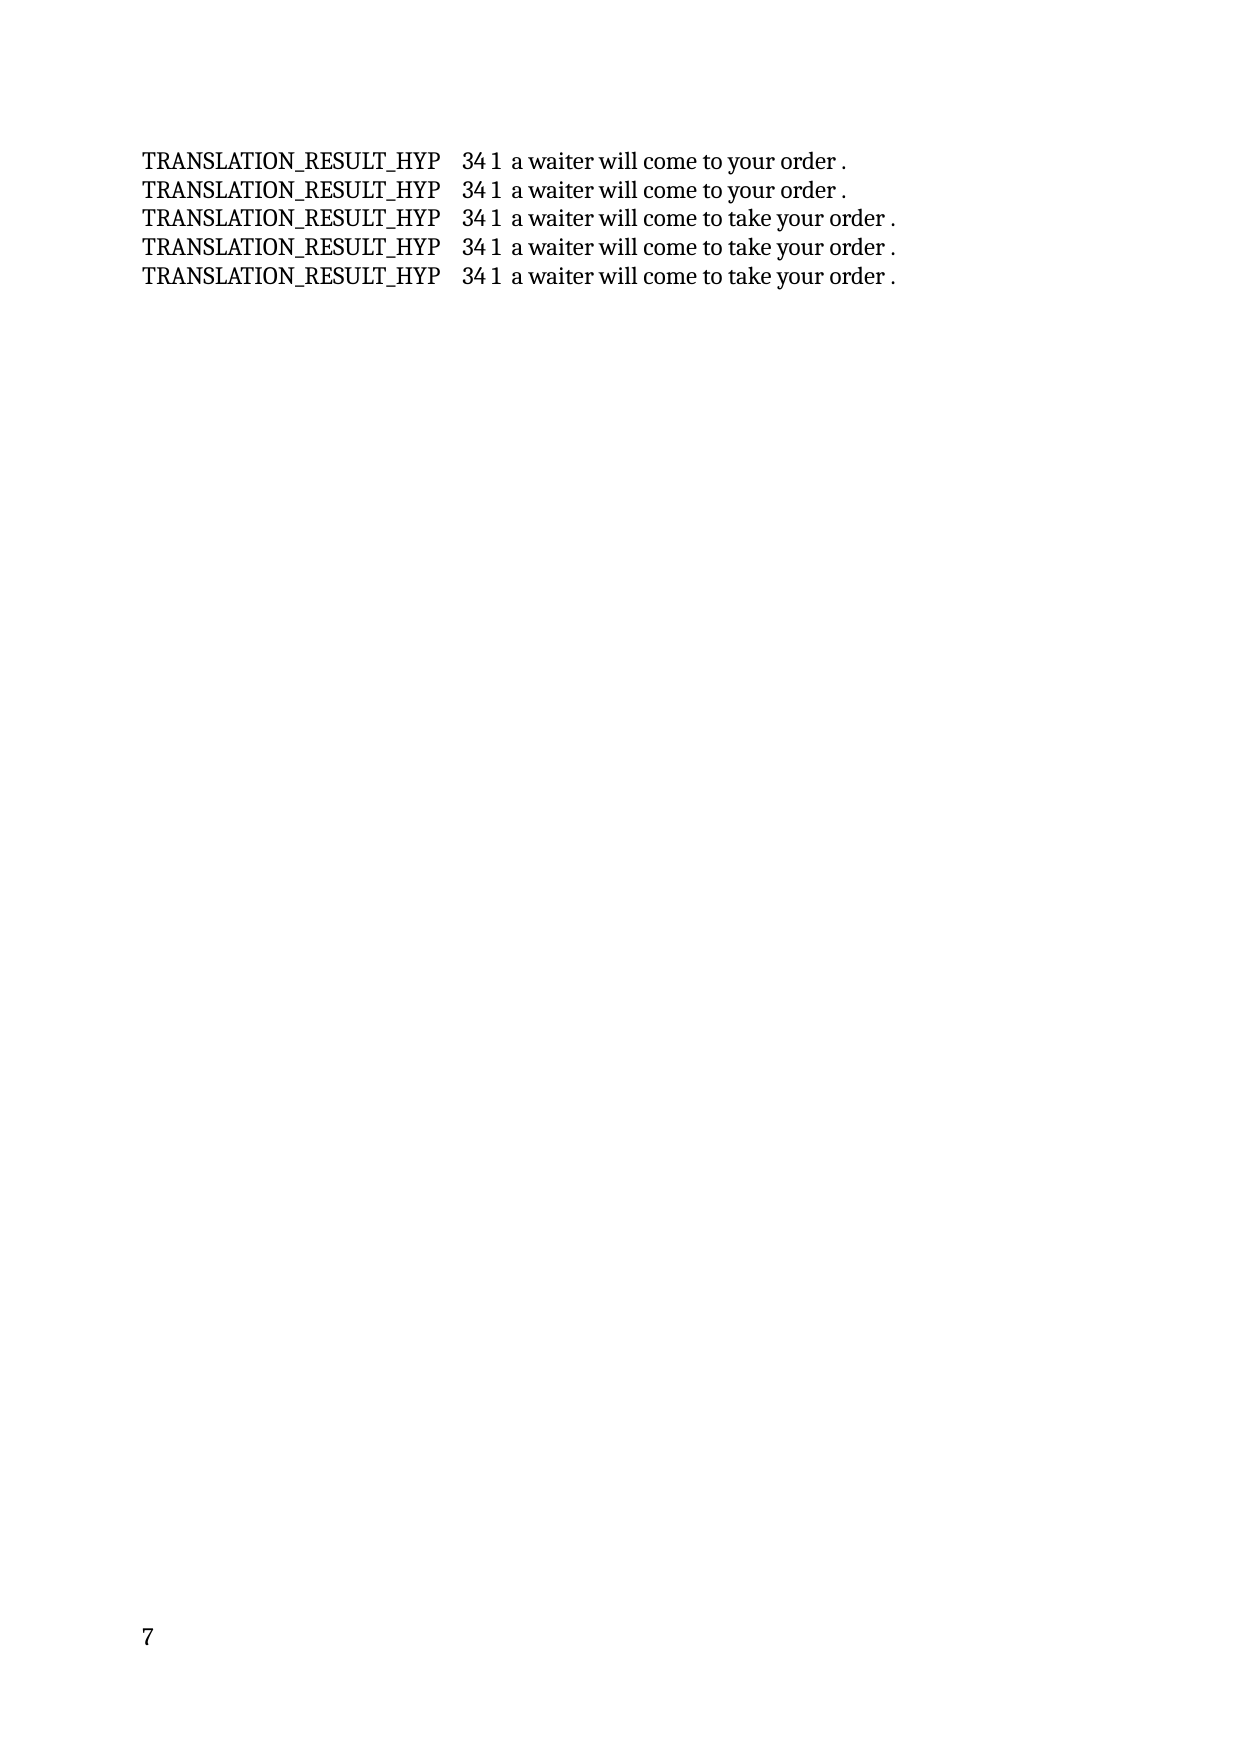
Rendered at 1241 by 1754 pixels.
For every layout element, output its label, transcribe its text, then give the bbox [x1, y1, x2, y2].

text TRANSLATION_RESULT_HYP 34 1 a waiter will come to your order . [142, 147, 1110, 176]
text TRANSLATION_RESULT_HYP 34 1 a waiter will come to take your order . [142, 233, 1110, 262]
text TRANSLATION_RESULT_HYP 34 1 a waiter will come to your order . [142, 176, 1110, 204]
text TRANSLATION_RESULT_HYP 34 1 a waiter will come to take your order . [142, 262, 1110, 291]
text TRANSLATION_RESULT_HYP 34 1 a waiter will come to take your order . [142, 204, 1110, 233]
